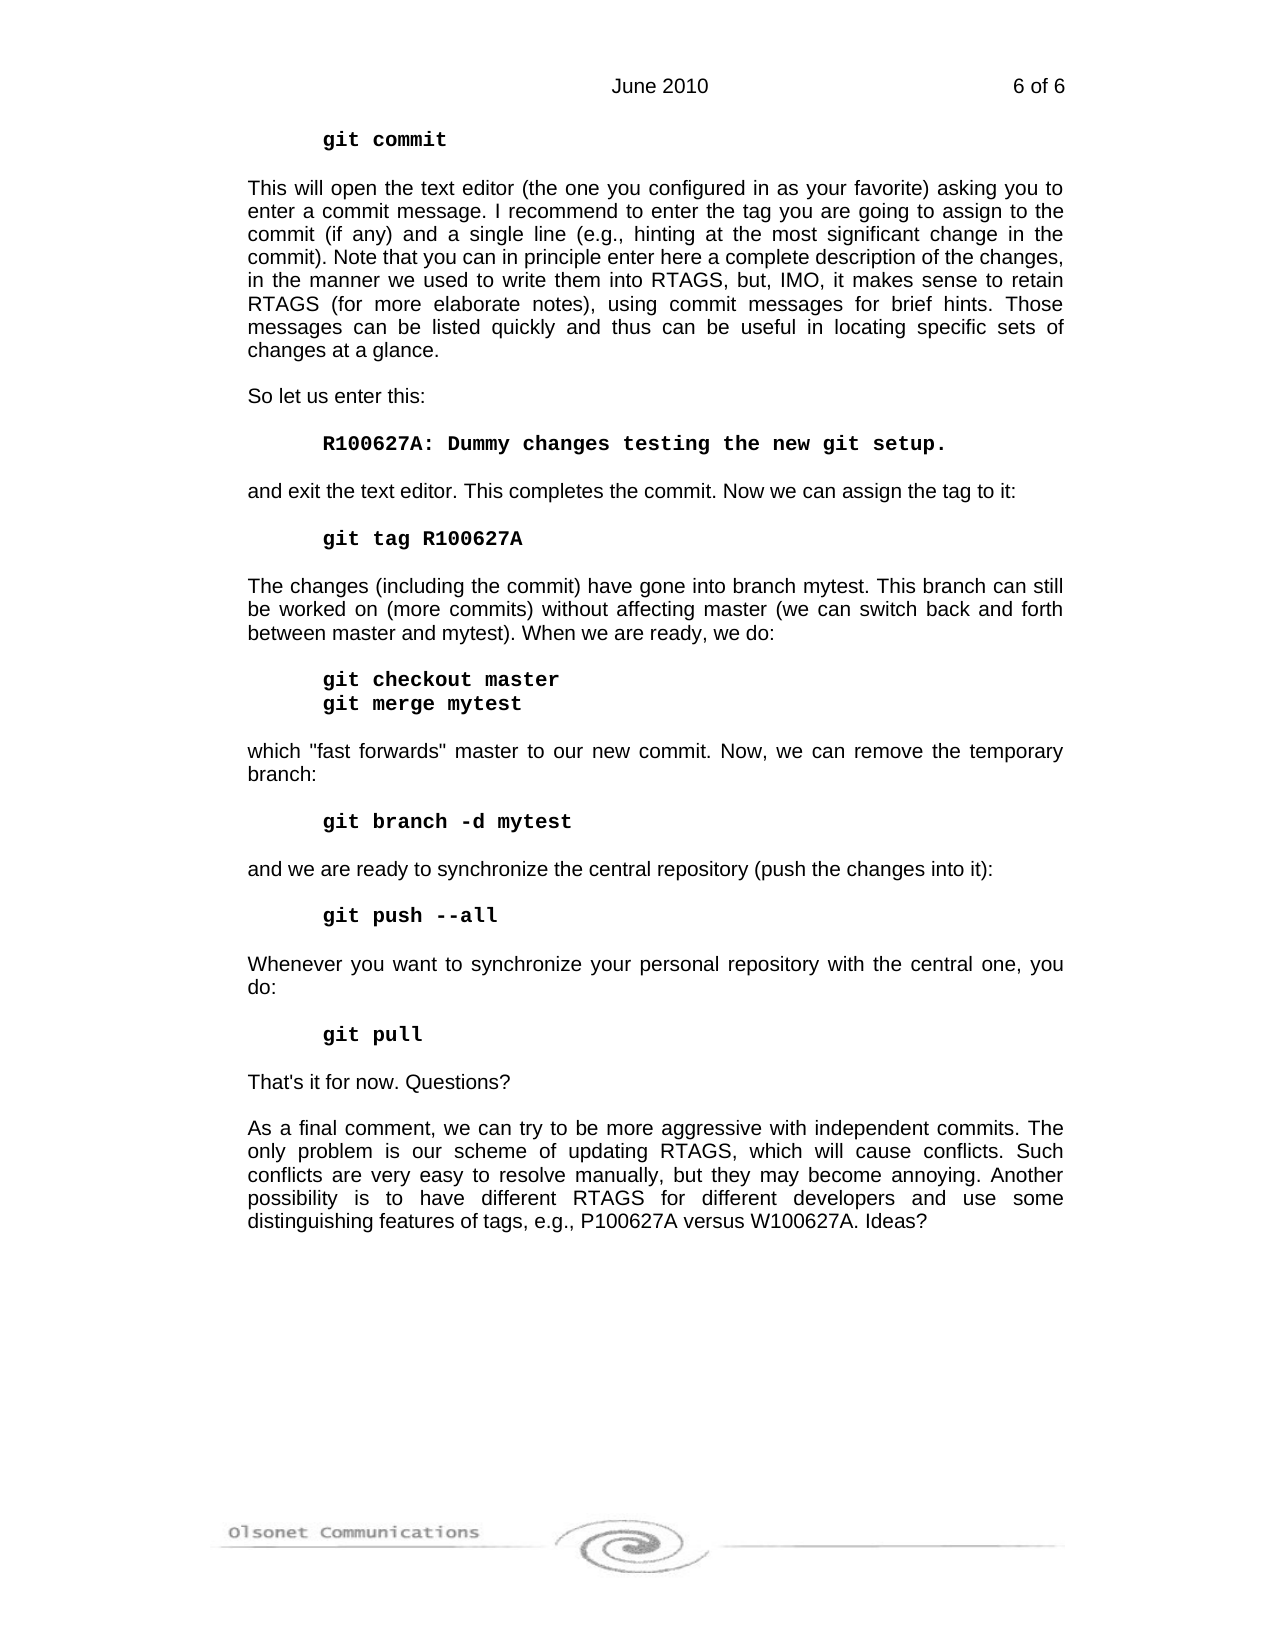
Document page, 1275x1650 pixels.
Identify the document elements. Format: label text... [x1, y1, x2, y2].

text git push --all [247, 904, 1065, 929]
text git commit [247, 128, 1065, 153]
text git tag R100627A [247, 526, 1065, 551]
picture [210, 1504, 1065, 1596]
text Whenever you want to synchronize your personal repository with the central one, you do: [247, 952, 1065, 999]
text This will open the text editor (the one you configured in as your favorite) asking you to enter a commit message. I recommend to enter the tag you are going to assign to the commit (if any) and a single line (e.g., hinting at the most significant change in the commit). Note that you can in principle enter here a complete description of the changes, in the manner we used to write them into RTAGS, but, IMO, it makes sense to retain RTAGS (for more elaborate notes), using commit messages for brief hints. Those messages can be listed quickly and thus can be useful in locating specific sets of changes at a glance. [247, 176, 1065, 362]
text So let us enter this: [247, 385, 1065, 408]
text git checkout master [247, 668, 1065, 693]
text As a final comment, we can try to be more aggressive with independent commits. The only problem is our scheme of updating RTAGS, which will cause conflicts. Such conflicts are very easy to resolve manually, but they may become annoying. Another possibility is to have different RTAGS for different developers and use some distinguishing features of tags, e.g., P100627A versus W100627A. Ideas? [247, 1117, 1065, 1233]
text The changes (including the commit) have gone into branch mytest. This branch can still be worked on (more commits) without affecting master (we can switch back and forth between master and mytest). When we are ready, we do: [247, 575, 1065, 644]
text git branch -d mytest [247, 809, 1065, 834]
text R100627A: Dummy changes testing the new git setup. [247, 432, 1065, 457]
text That's it for now. Questions? [247, 1070, 1065, 1094]
text and exit the text editor. This completes the commit. Now we can assign the tag to it: [247, 480, 1065, 503]
text and we are ready to synchronize the central repository (push the changes into it): [247, 858, 1065, 881]
text git pull [247, 1022, 1065, 1047]
text which "fast forwards" master to our new commit. Now, we can remove the temporary branch: [247, 739, 1065, 786]
text git merge mytest [247, 693, 1065, 716]
